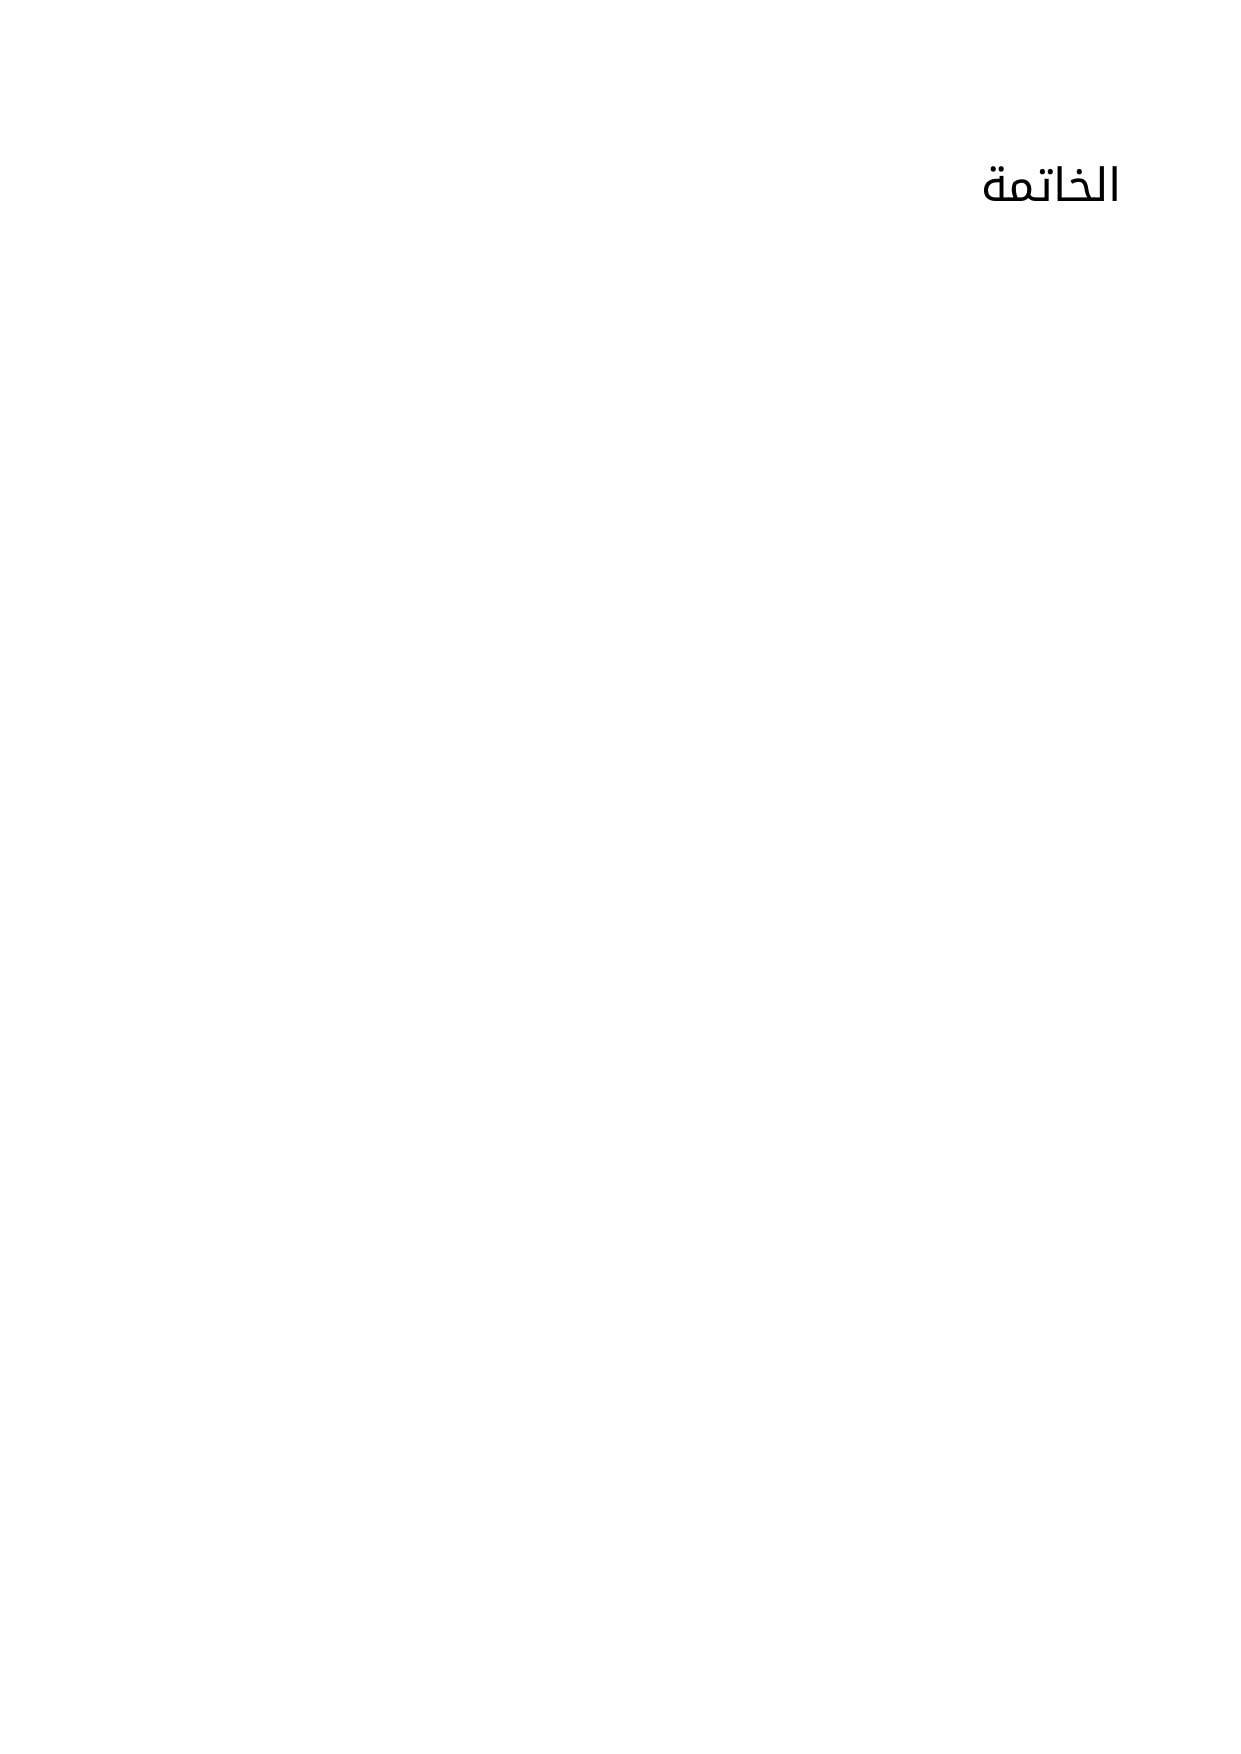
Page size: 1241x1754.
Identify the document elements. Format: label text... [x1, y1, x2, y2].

subtitle الخاتمة [118, 143, 1122, 230]
